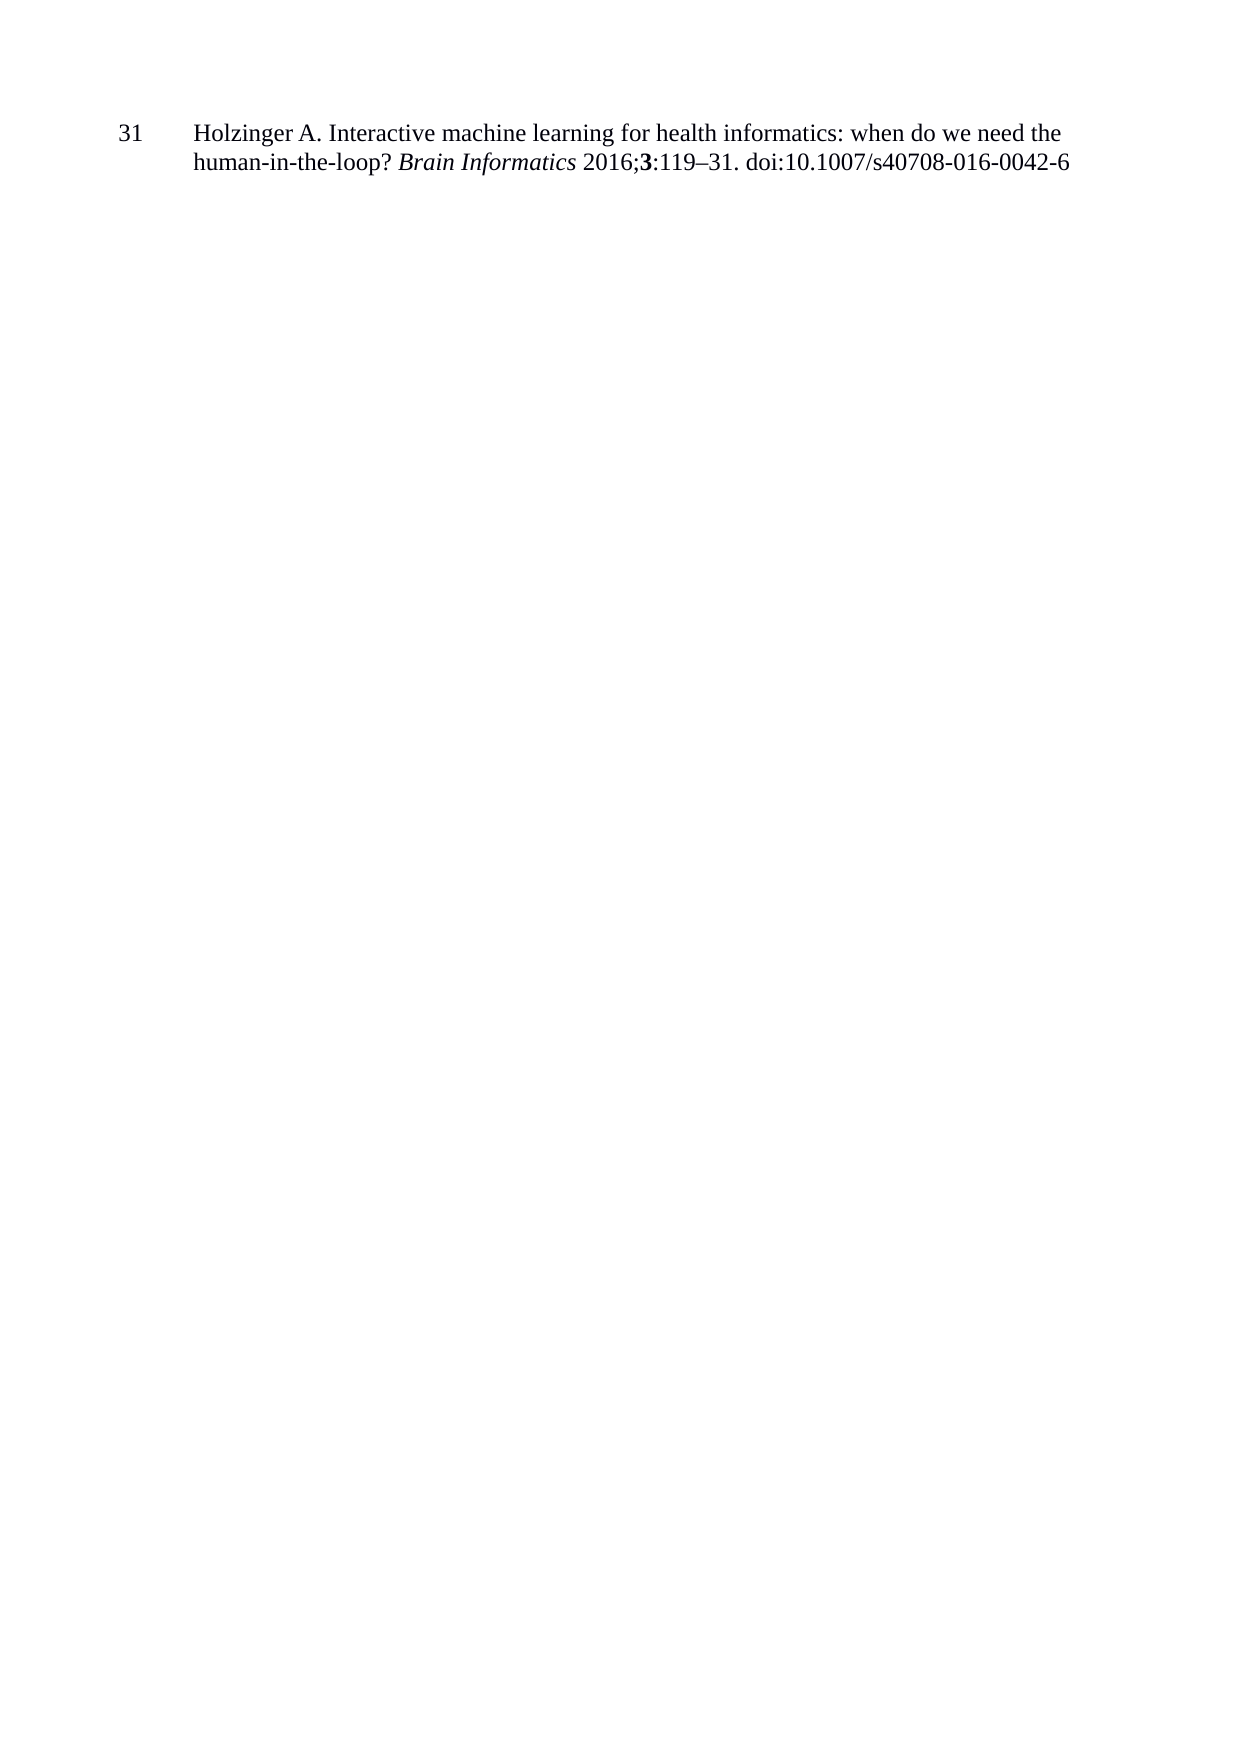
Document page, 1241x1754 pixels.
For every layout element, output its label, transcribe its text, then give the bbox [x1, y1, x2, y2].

text 31 Holzinger A. Interactive machine learning for health informatics: when do we need the human-in-the-loop? Brain Informatics 2016;3:119–31. doi:10.1007/s40708-016-0042-6 [118, 118, 1122, 176]
